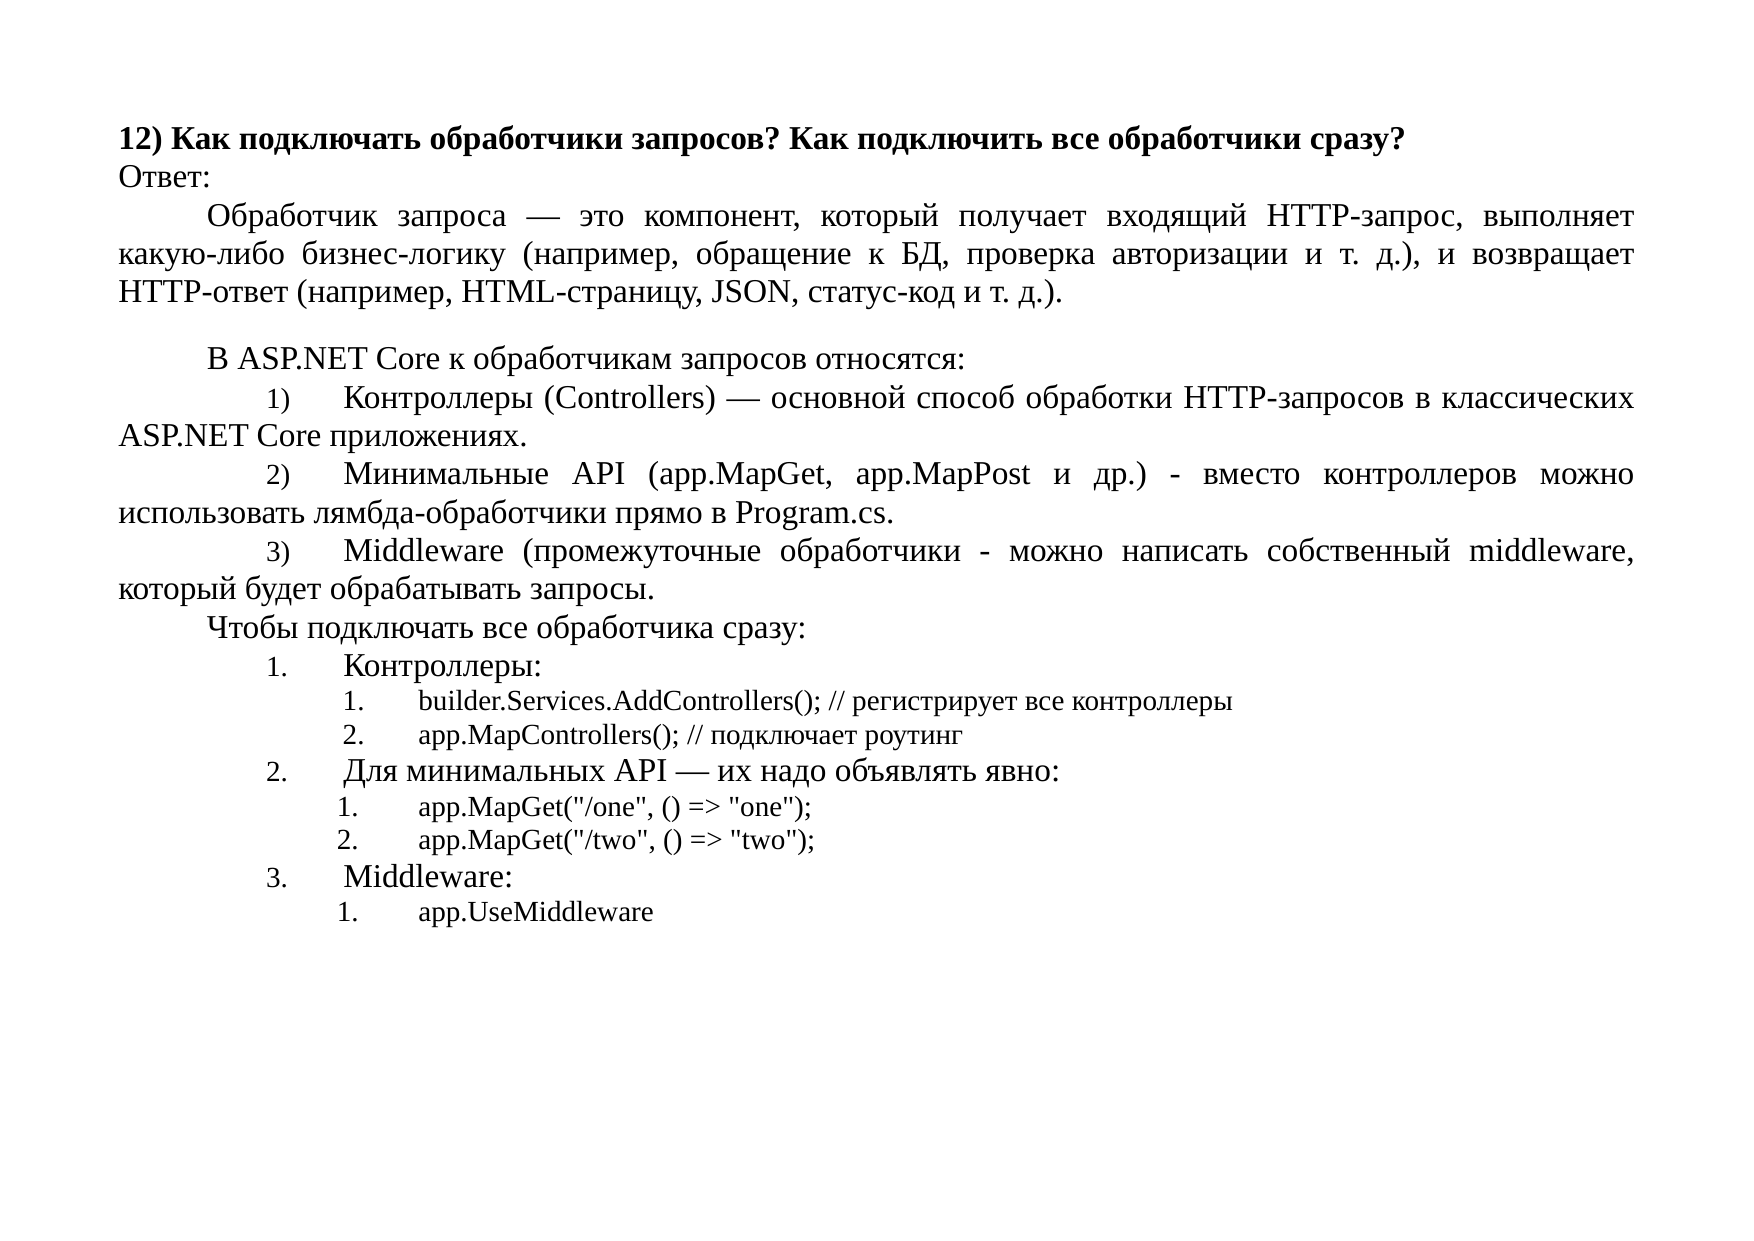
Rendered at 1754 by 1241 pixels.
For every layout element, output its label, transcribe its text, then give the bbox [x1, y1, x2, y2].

list app.UseMiddleware [118, 894, 1636, 928]
text 12) Как подключать обработчики запросов? Как подключить все обработчики сразу? [118, 118, 1636, 156]
list app.MapControllers(); // подключает роутинг [118, 717, 1636, 751]
list Контроллеры (Controllers) — основной способ обработки HTTP-запросов в классических ASP.NET Core приложениях. [118, 377, 1636, 453]
list Middleware: [118, 856, 1636, 894]
list Минимальные API (app.MapGet, app.MapPost и др.) - вместо контроллеров можно использовать лямбда-обработчики прямо в Program.cs. [118, 453, 1636, 530]
list Middleware (промежуточные обработчики - можно написать собственный middleware, который будет обрабатывать запросы. [118, 530, 1636, 607]
list Для минимальных API — их надо объявлять явно: [118, 751, 1636, 789]
text В ASP.NET Core к обработчикам запросов относятся: [118, 338, 1636, 377]
text Ответ: [118, 156, 1636, 195]
list Контроллеры: [118, 645, 1636, 683]
list app.MapGet("/one", () => "one"); [118, 789, 1636, 822]
text Обработчик запроса — это компонент, который получает входящий HTTP-запрос, выполняет какую-либо бизнес-логику (например, обращение к БД, проверка авторизации и т. д.), и возвращает HTTP-ответ (например, HTML-страницу, JSON, статус-код и т. д.). [118, 195, 1636, 310]
list builder.Services.AddControllers(); // регистрирует все контроллеры [118, 683, 1636, 717]
list app.MapGet("/two", () => "two"); [118, 822, 1636, 856]
text Чтобы подключать все обработчика сразу: [118, 607, 1636, 645]
